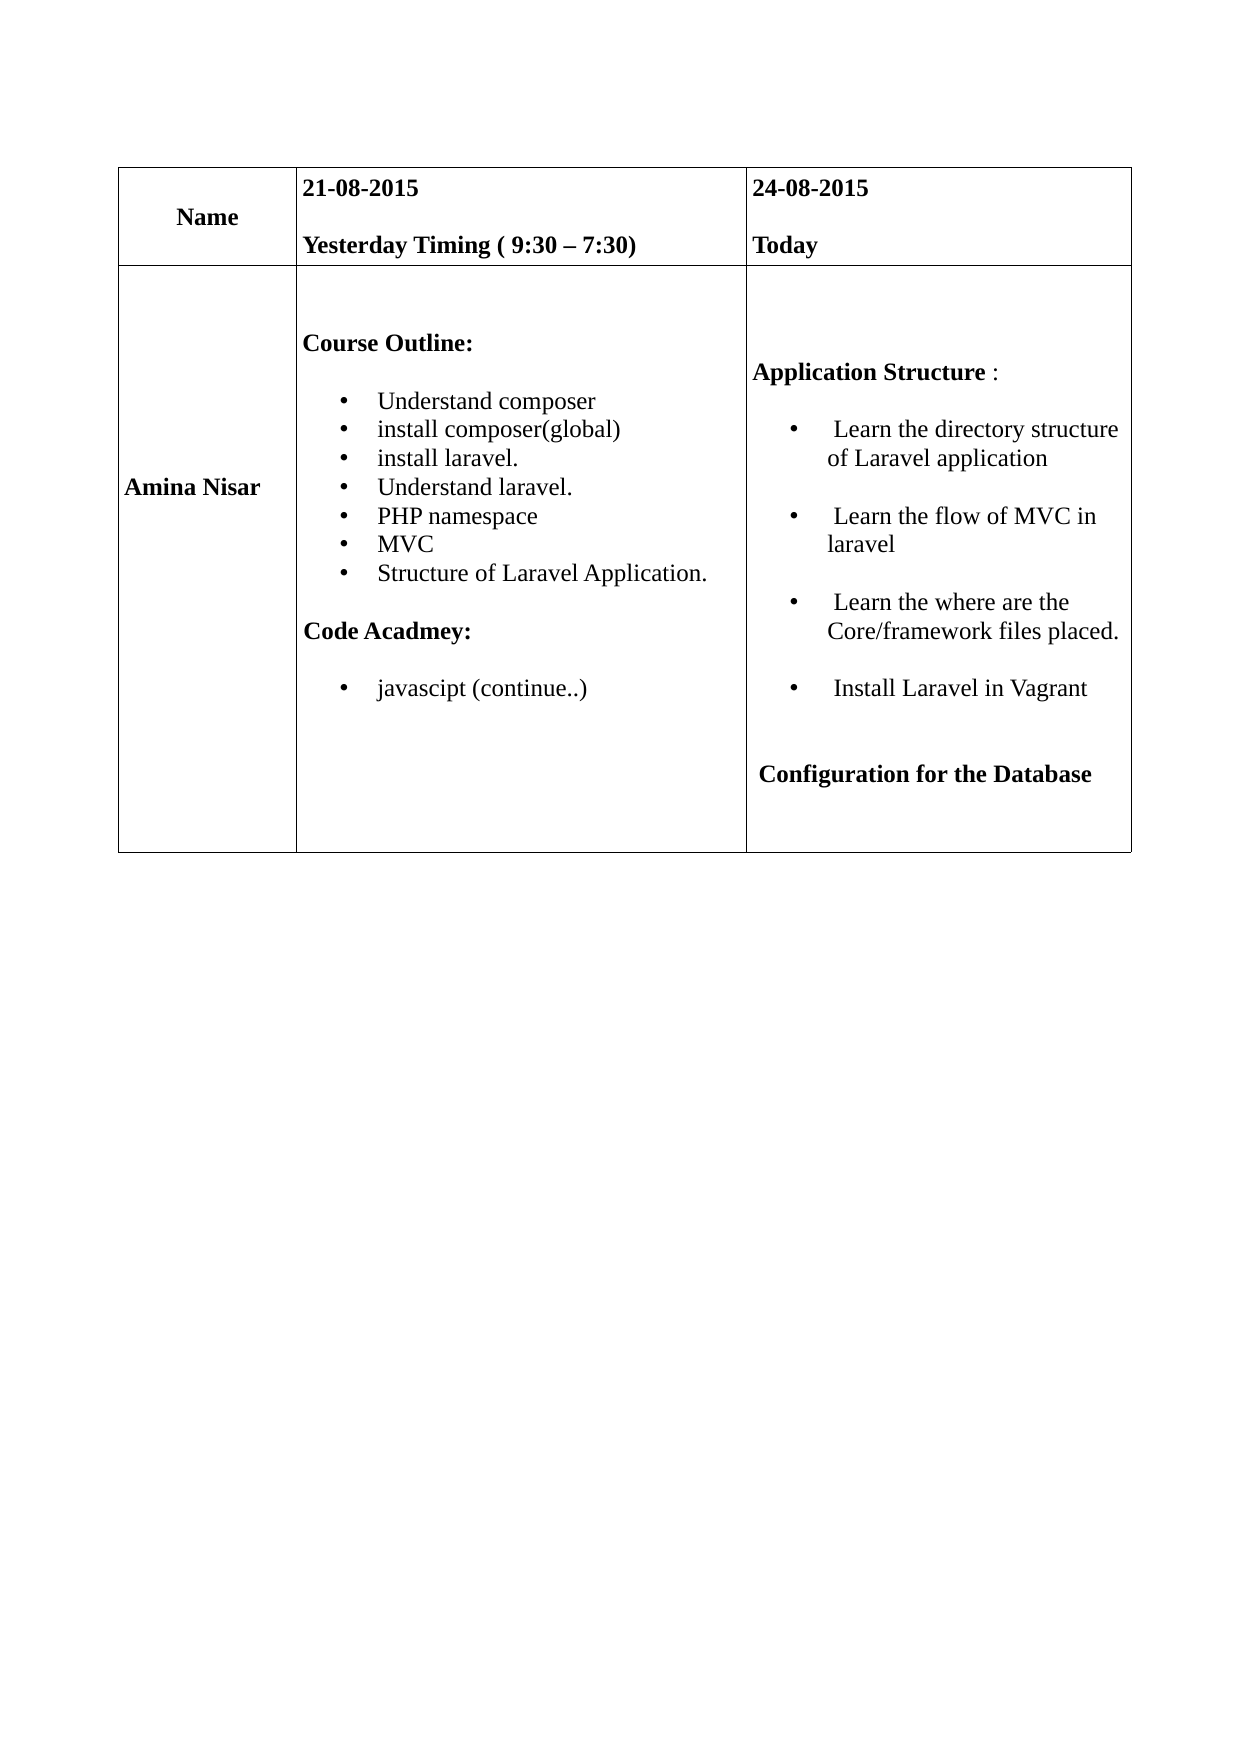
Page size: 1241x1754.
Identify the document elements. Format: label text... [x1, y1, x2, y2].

table_cell Application Structure : Learn the directory structure of Laravel application Learn the flow of MVC in laravel Learn the where are the Core/framework files placed. Install Laravel in Vagrant Configuration for the Database [747, 266, 1131, 852]
table_header 24-08-2015 Today [747, 168, 1131, 265]
table_header 21-08-2015 Yesterday Timing ( 9:30 – 7:30) [297, 168, 746, 265]
table_cell Amina Nisar [119, 266, 296, 852]
table_header Name [119, 168, 296, 265]
table_cell Course Outline: Understand composer install composer(global) install laravel. Understand laravel. PHP namespace MVC Structure of Laravel Application. Code Acadmey: javascipt (continue..) [297, 266, 746, 852]
